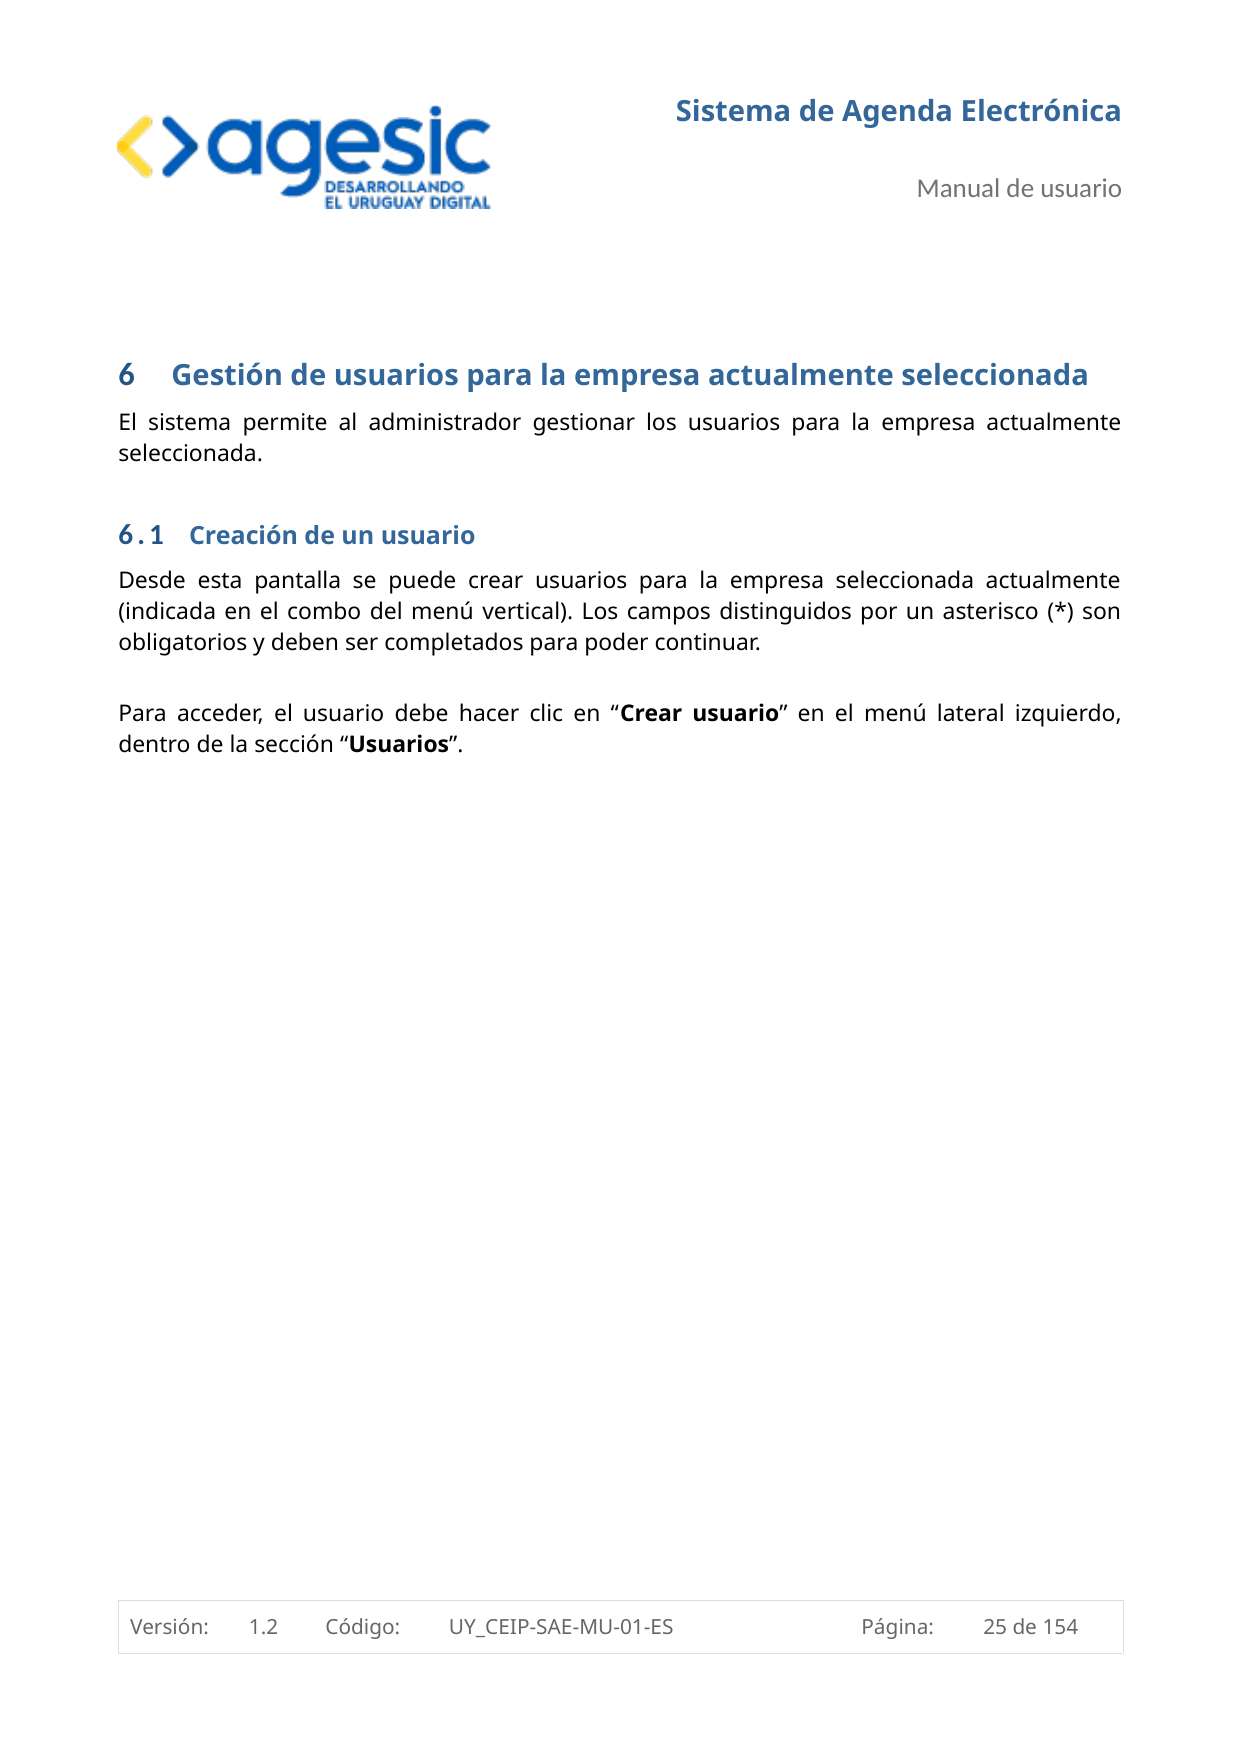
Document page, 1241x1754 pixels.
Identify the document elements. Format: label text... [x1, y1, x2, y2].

subtitle Gestión de usuarios para la empresa actualmente seleccionada [118, 353, 1122, 394]
picture [116, 105, 492, 209]
subtitle Creación de un usuario [118, 516, 1122, 552]
text El sistema permite al administrador gestionar los usuarios para la empresa actualmente seleccionada. [118, 406, 1122, 468]
text Para acceder, el usuario debe hacer clic en “Crear usuario” en el menú lateral izquierdo, dentro de la sección “Usuarios”. [118, 696, 1122, 759]
text Desde esta pantalla se puede crear usuarios para la empresa seleccionada actualmente (indicada en el combo del menú vertical). Los campos distinguidos por un asterisco (*) son obligatorios y deben ser completados para poder continuar. [118, 564, 1122, 657]
